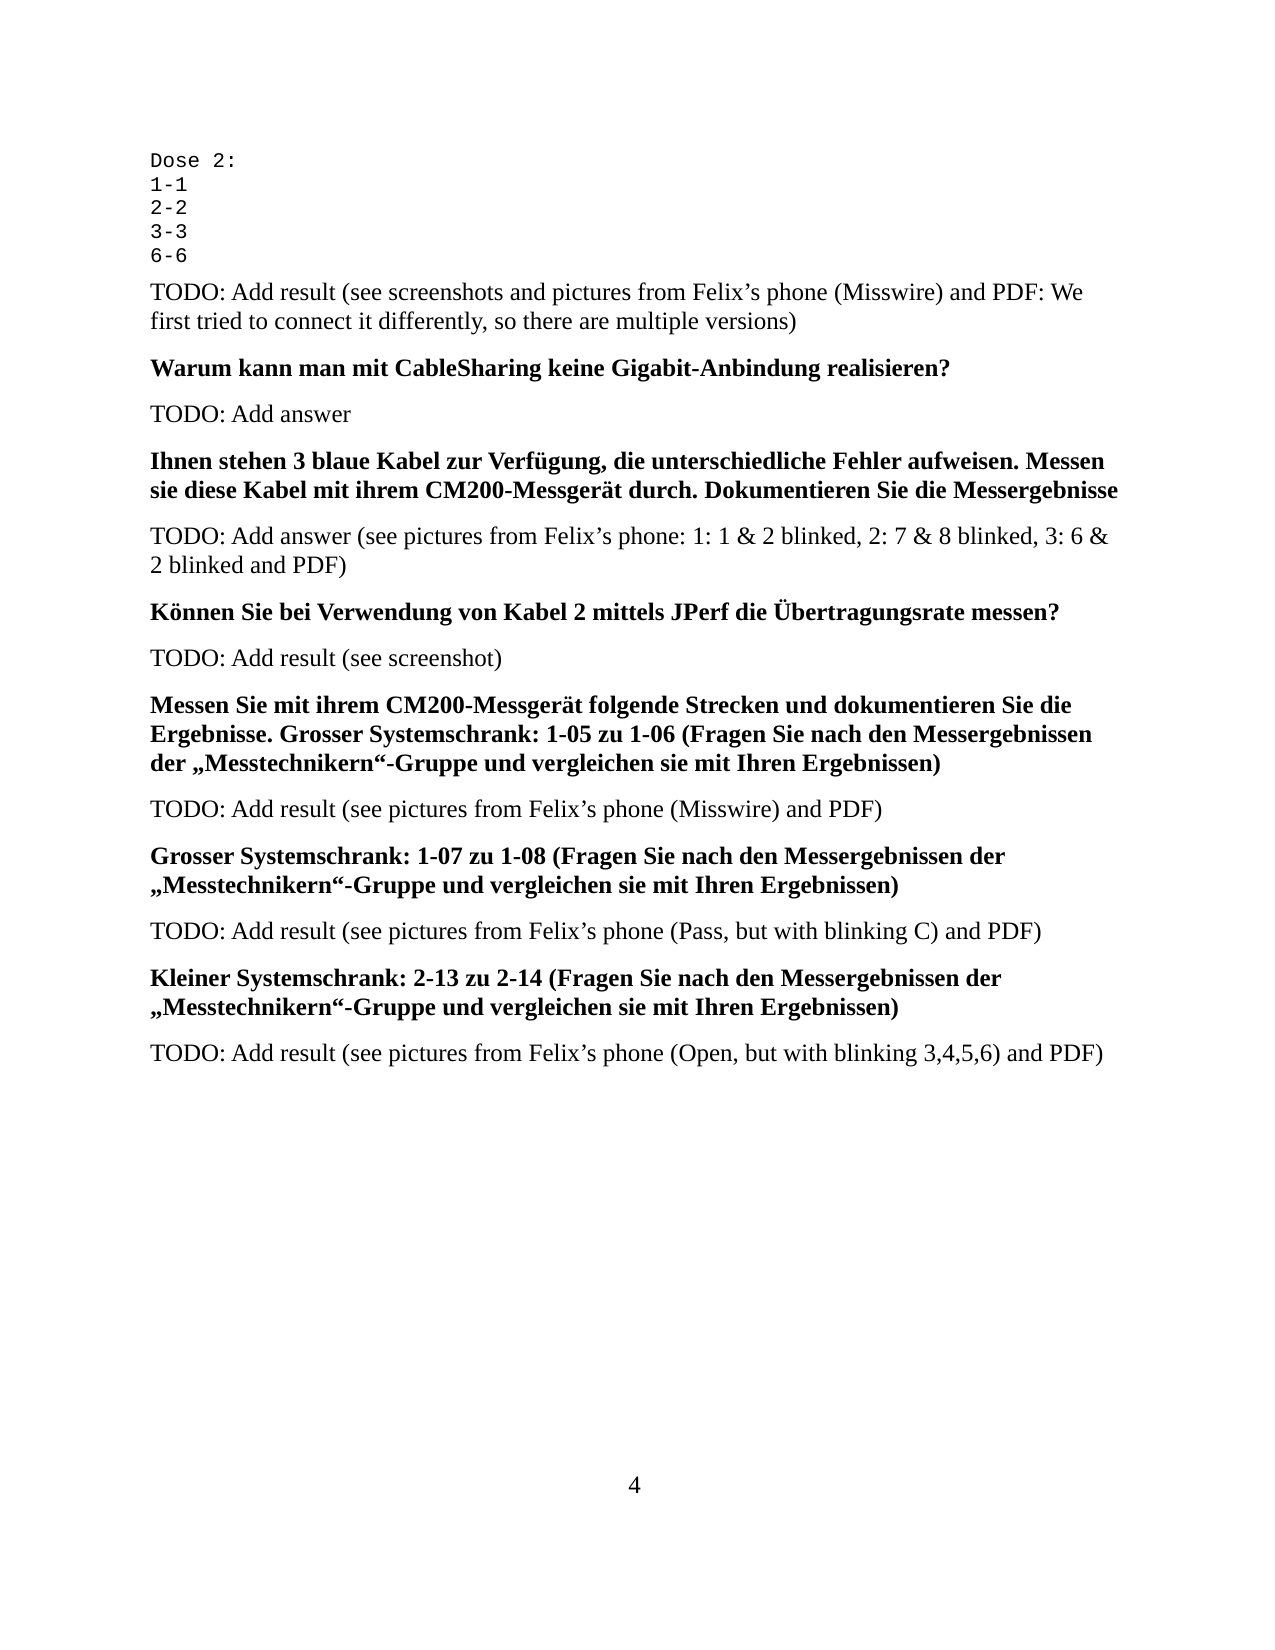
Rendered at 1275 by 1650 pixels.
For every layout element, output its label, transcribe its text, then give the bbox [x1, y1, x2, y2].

text TODO: Add result (see screenshot) [150, 643, 1125, 672]
text TODO: Add answer (see pictures from Felix’s phone: 1: 1 & 2 blinked, 2: 7 & 8 blinked, 3: 6 & 2 blinked and PDF) [150, 521, 1125, 579]
text Grosser Systemschrank: 1-07 zu 1-08 (Fragen Sie nach den Messergebnissen der „Messtechnikern“-Gruppe und vergleichen sie mit Ihren Ergebnissen) [150, 841, 1125, 898]
text TODO: Add answer [150, 399, 1125, 428]
text 2-2 [150, 197, 1125, 221]
text 6-6 [150, 244, 1125, 268]
text Warum kann man mit CableSharing keine Gigabit-Anbindung realisieren? [150, 353, 1125, 381]
text Dose 2: [150, 150, 1125, 174]
text Ihnen stehen 3 blaue Kabel zur Verfügung, die unterschiedliche Fehler aufweisen. Messen sie diese Kabel mit ihrem CM200-Messgerät durch. Dokumentieren Sie die Messergebnisse [150, 446, 1125, 503]
text TODO: Add result (see pictures from Felix’s phone (Misswire) and PDF) [150, 794, 1125, 823]
text 1-1 [150, 174, 1125, 197]
text TODO: Add result (see screenshots and pictures from Felix’s phone (Misswire) and PDF: We first tried to connect it differently, so there are multiple versions) [150, 277, 1125, 335]
text Messen Sie mit ihrem CM200-Messgerät folgende Strecken und dokumentieren Sie die Ergebnisse. Grosser Systemschrank: 1-05 zu 1-06 (Fragen Sie nach den Messergebnissen der „Messtechnikern“-Gruppe und vergleichen sie mit Ihren Ergebnissen) [150, 690, 1125, 776]
text TODO: Add result (see pictures from Felix’s phone (Open, but with blinking 3,4,5,6) and PDF) [150, 1038, 1125, 1067]
text Kleiner Systemschrank: 2-13 zu 2-14 (Fragen Sie nach den Messergebnissen der „Messtechnikern“-Gruppe und vergleichen sie mit Ihren Ergebnissen) [150, 963, 1125, 1021]
text Können Sie bei Verwendung von Kabel 2 mittels JPerf die Übertragungsrate messen? [150, 597, 1125, 626]
text 3-3 [150, 221, 1125, 244]
text TODO: Add result (see pictures from Felix’s phone (Pass, but with blinking C) and PDF) [150, 916, 1125, 945]
